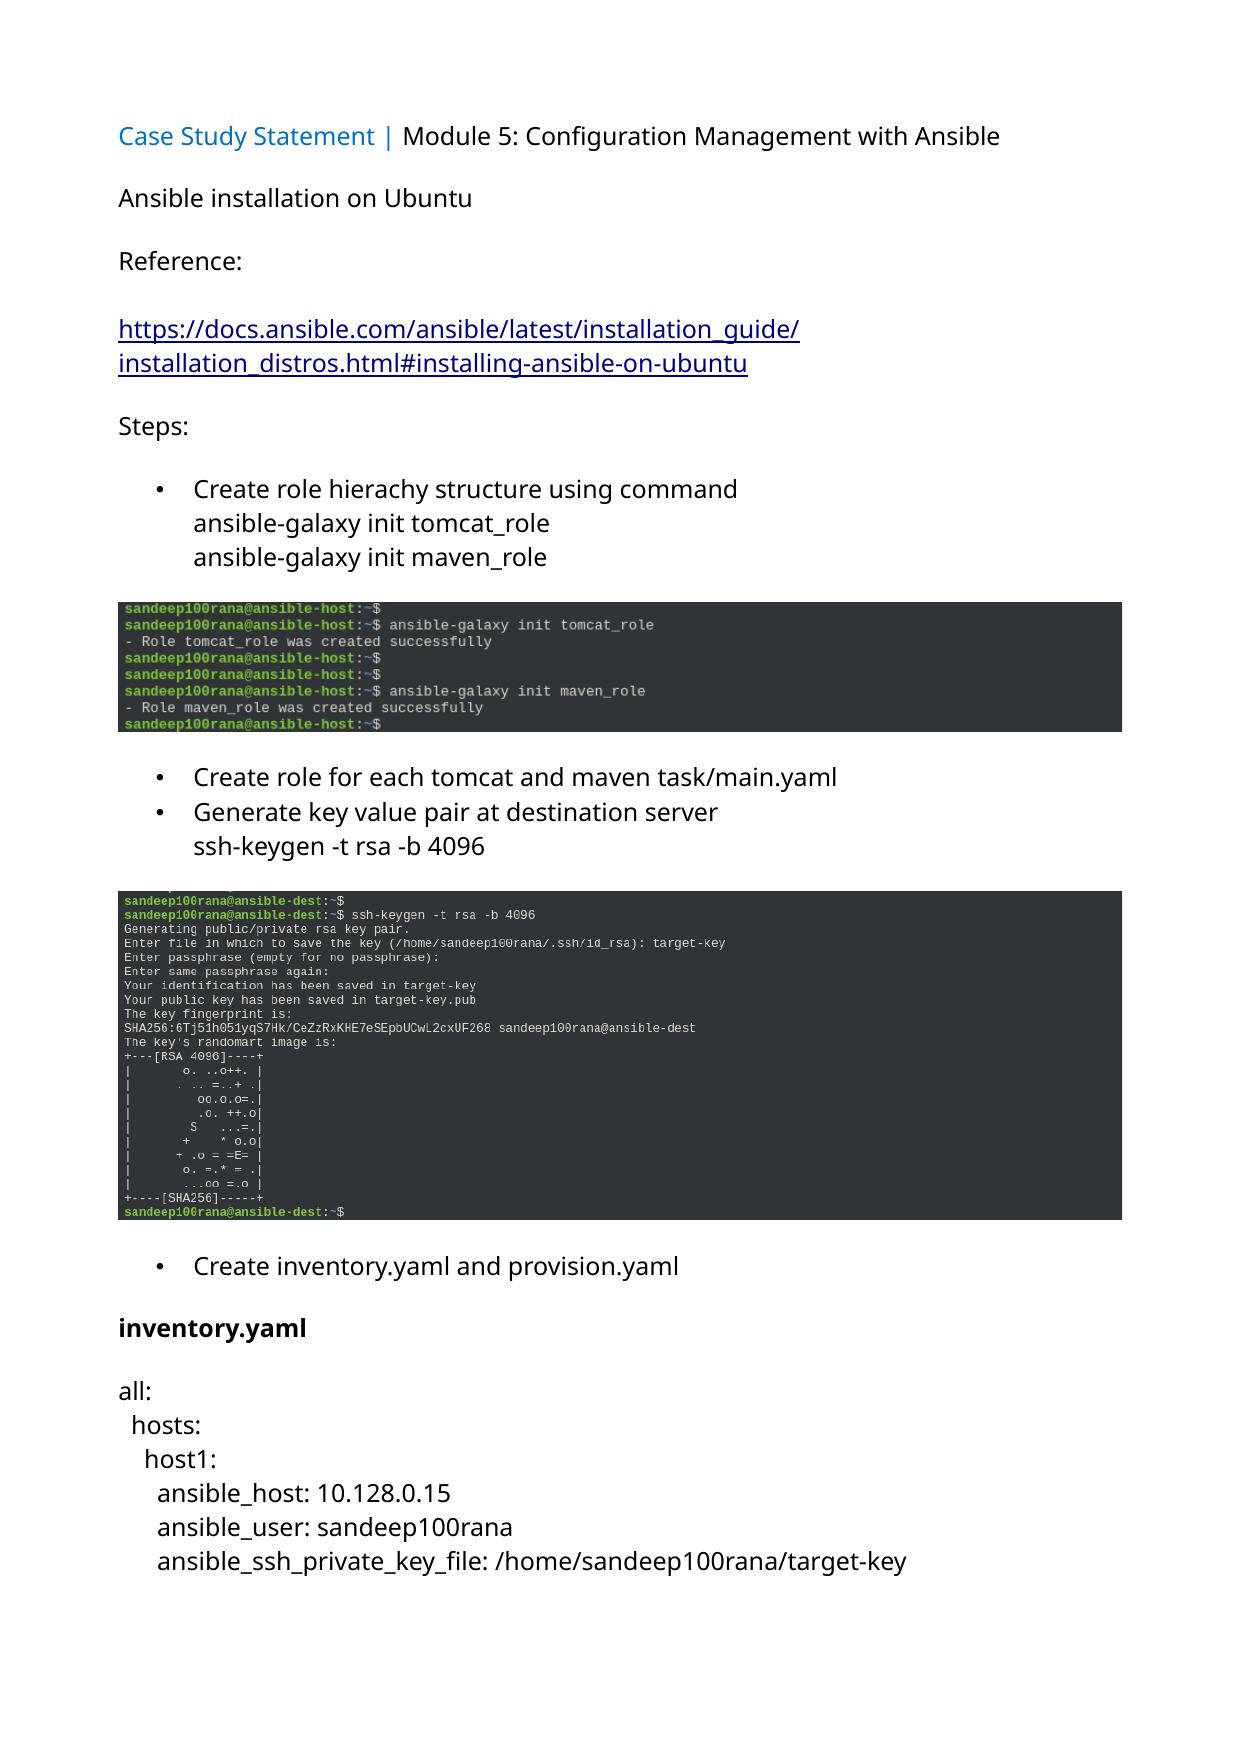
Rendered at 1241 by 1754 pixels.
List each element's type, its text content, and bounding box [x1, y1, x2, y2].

picture [118, 602, 1123, 732]
list ansible-galaxy init tomcat_role [156, 506, 1122, 540]
text inventory.yaml [118, 1311, 1122, 1345]
text Steps: [118, 409, 1122, 443]
text ansible_ssh_private_key_file: /home/sandeep100rana/target-key [118, 1544, 1122, 1578]
list ssh-keygen -t rsa -b 4096 [156, 828, 1122, 862]
text ansible_host: 10.128.0.15 [118, 1476, 1122, 1510]
text hosts: [118, 1408, 1122, 1442]
picture [118, 891, 1123, 1220]
list Create inventory.yaml and provision.yaml [156, 1248, 1122, 1282]
text https://docs.ansible.com/ansible/latest/installation_guide/installation_distros.html#installing-ansible-on-ubuntu [118, 312, 1122, 380]
text host1: [118, 1442, 1122, 1476]
text all: [118, 1374, 1122, 1408]
list Create role for each tomcat and maven task/main.yaml [156, 760, 1122, 794]
text ansible_user: sandeep100rana [118, 1510, 1122, 1544]
list ansible-galaxy init maven_role [156, 540, 1122, 574]
text Reference: [118, 244, 1122, 278]
text Ansible installation on Ubuntu [118, 181, 1122, 215]
list Generate key value pair at destination server [156, 794, 1122, 828]
text Case Study Statement | Module 5: Configuration Management with Ansible [118, 118, 1122, 152]
list Create role hierachy structure using command [156, 472, 1122, 506]
